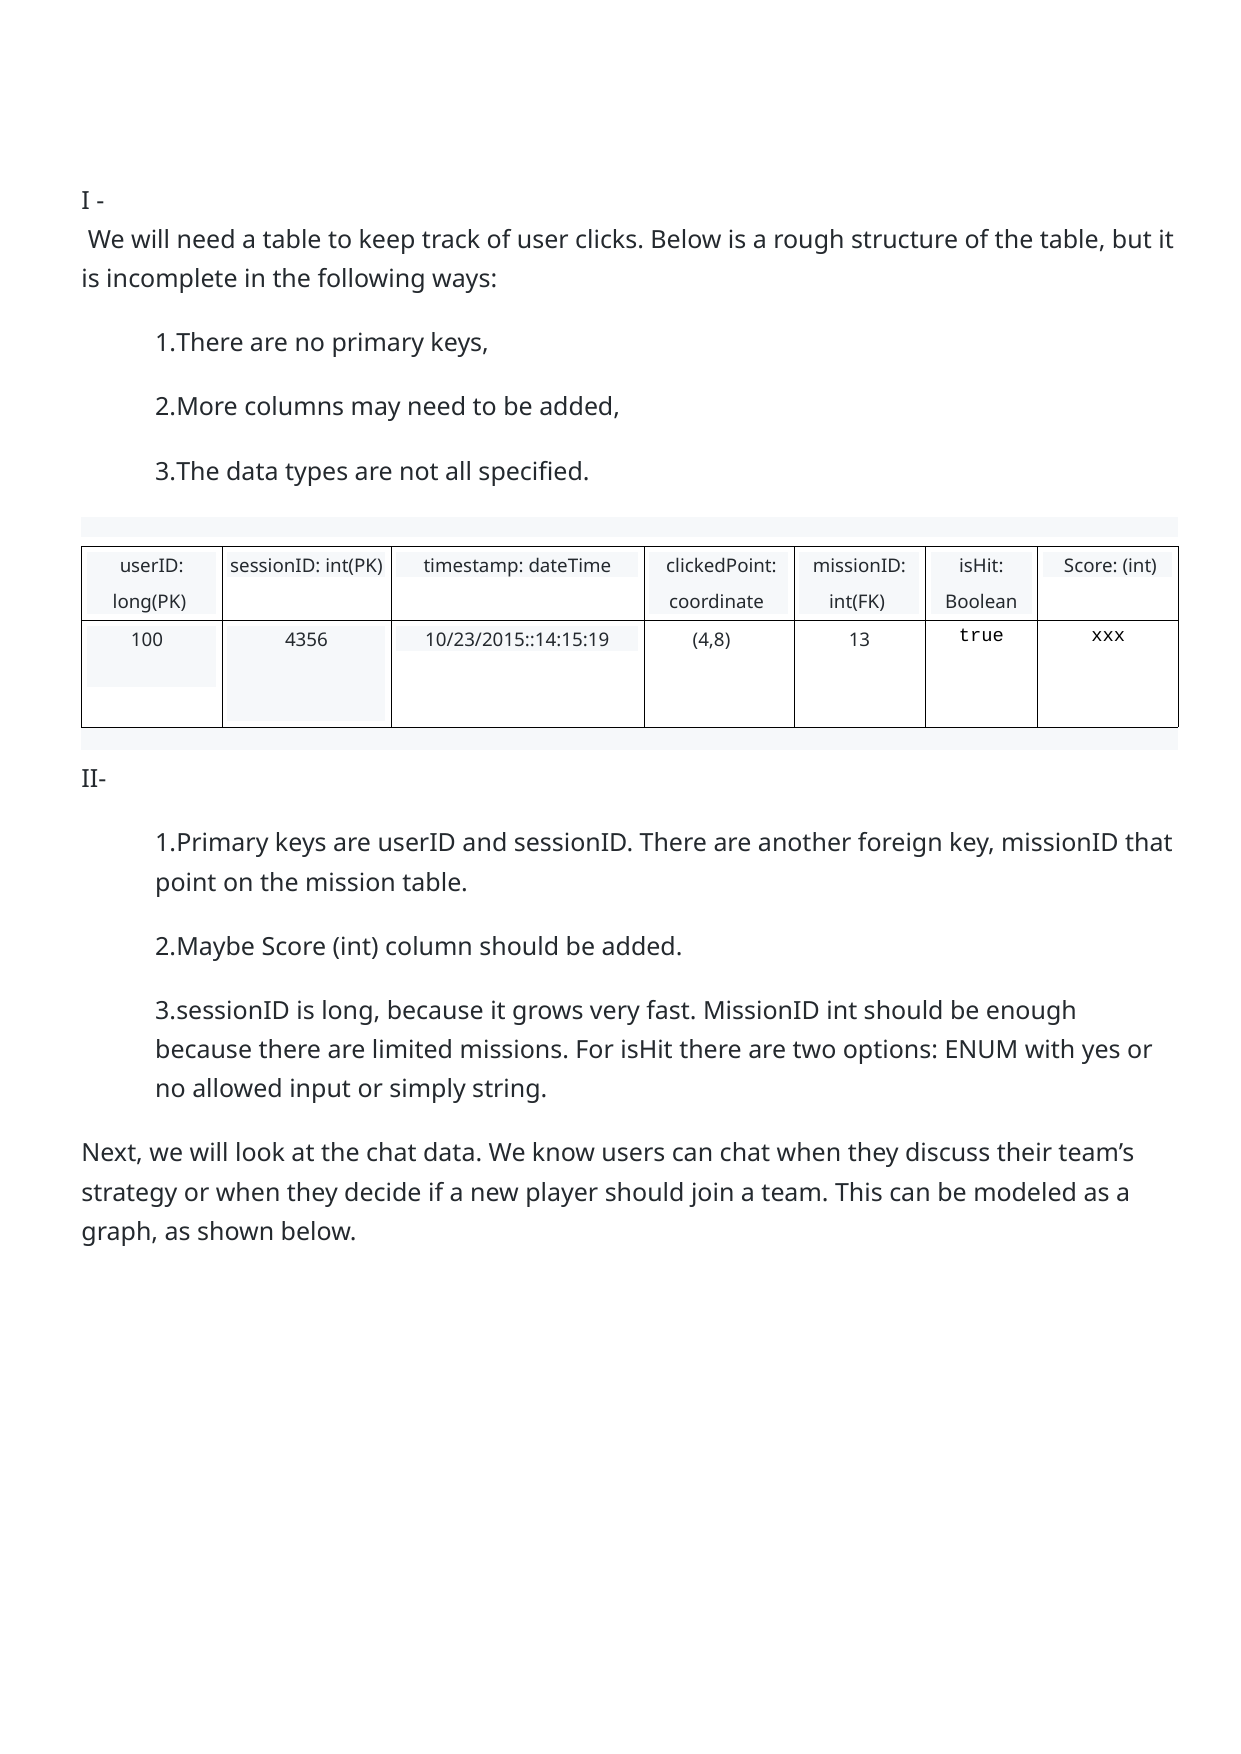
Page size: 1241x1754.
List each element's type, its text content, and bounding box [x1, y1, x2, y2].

table_header userID: long(PK) [82, 547, 222, 620]
text II- [81, 761, 1178, 795]
table_cell 100 [82, 621, 222, 727]
table_cell xxx [1038, 621, 1178, 727]
list The data types are not all specified. [81, 453, 1178, 487]
text Next, we will look at the chat data. We know users can chat when they discuss their team’s strategy or when they decide if a new player should join a team. This can be modeled as a graph, as shown below. [81, 1135, 1178, 1247]
list More columns may need to be added, [81, 389, 1178, 423]
table_header timestamp: dateTime [392, 547, 644, 620]
table_header missionID: int(FK) [795, 547, 925, 620]
table_cell 13 [795, 621, 925, 727]
table_header Score: (int) [1038, 547, 1178, 620]
list Maybe Score (int) column should be added. [81, 928, 1178, 962]
text I - We will need a table to keep track of user clicks. Below is a rough structure of the table, but it is incomplete in the following ways: [81, 182, 1178, 295]
table_header clickedPoint: coordinate [645, 547, 794, 620]
list Primary keys are userID and sessionID. There are another foreign key, missionID that point on the mission table. [81, 825, 1178, 898]
table_cell 10/23/2015::14:15:19 [392, 621, 644, 727]
table_header isHit: Boolean [926, 547, 1037, 620]
table_cell 4356 [223, 621, 391, 727]
list There are no primary keys, [81, 325, 1178, 359]
table_cell true [926, 621, 1037, 727]
list sessionID is long, because it grows very fast. MissionID int should be enough because there are limited missions. For isHit there are two options: ENUM with yes or no allowed input or simply string. [81, 993, 1178, 1105]
table_header sessionID: int(PK) [223, 547, 391, 620]
table_cell (4,8) [645, 621, 794, 727]
